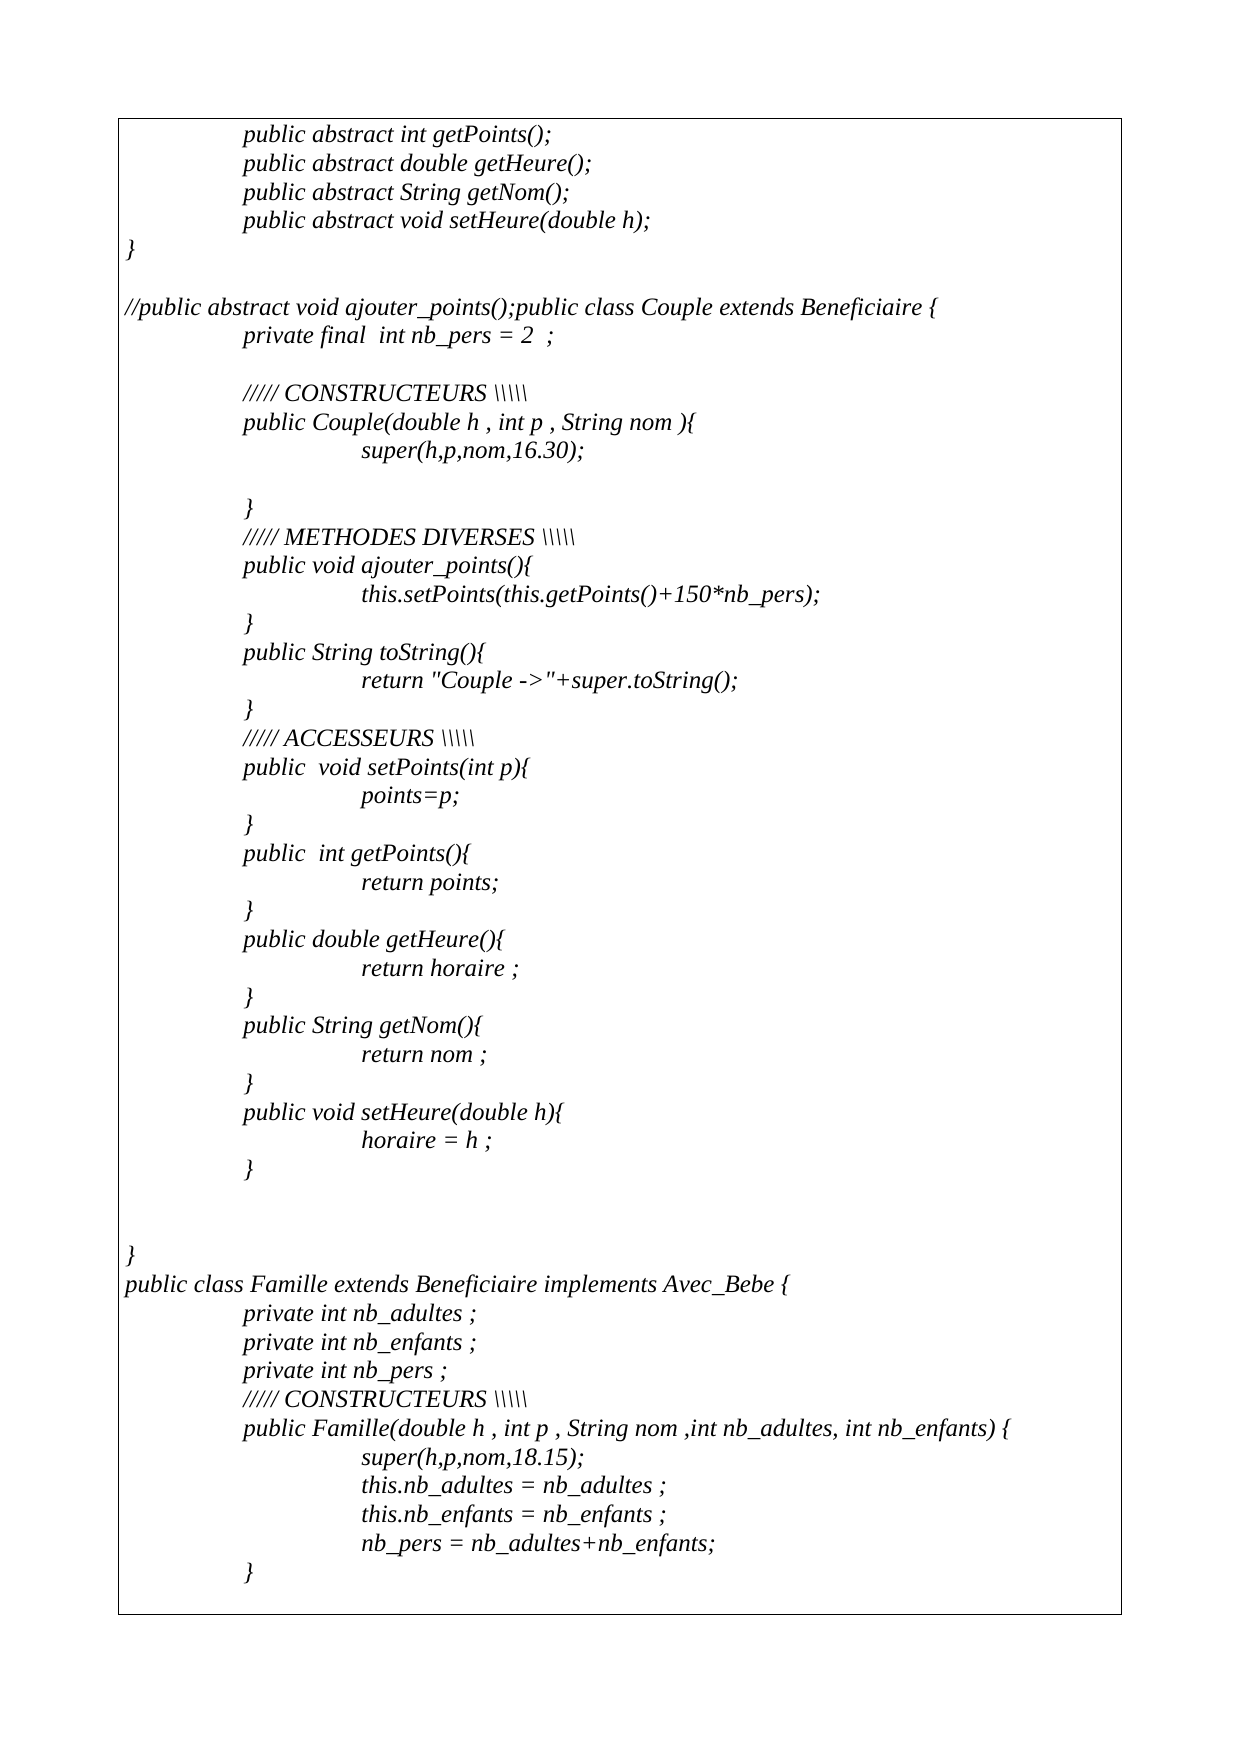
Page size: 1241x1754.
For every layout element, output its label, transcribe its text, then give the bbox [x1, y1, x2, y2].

table_header public abstract int getPoints(); public abstract double getHeure(); public abstract String getNom(); public abstract void setHeure(double h); } //public abstract void ajouter_points();public class Couple extends Beneficiaire { private final int nb_pers = 2 ; ///// CONSTRUCTEURS \\\\\ public Couple(double h , int p , String nom ){ super(h,p,nom,16.30); } ///// METHODES DIVERSES \\\\\ public void ajouter_points(){ this.setPoints(this.getPoints()+150*nb_pers); } public String toString(){ return "Couple ->"+super.toString(); } ///// ACCESSEURS \\\\\ public void setPoints(int p){ points=p; } public int getPoints(){ return points; } public double getHeure(){ return horaire ; } public String getNom(){ return nom ; } public void setHeure(double h){ horaire = h ; } } public class Famille extends Beneficiaire implements Avec_Bebe { private int nb_adultes ; private int nb_enfants ; private int nb_pers ; ///// CONSTRUCTEURS \\\\\ public Famille(double h , int p , String nom ,int nb_adultes, int nb_enfants) { super(h,p,nom,18.15); this.nb_adultes = nb_adultes ; this.nb_enfants = nb_enfants ; nb_pers = nb_adultes+nb_enfants; } [119, 119, 1121, 1614]
